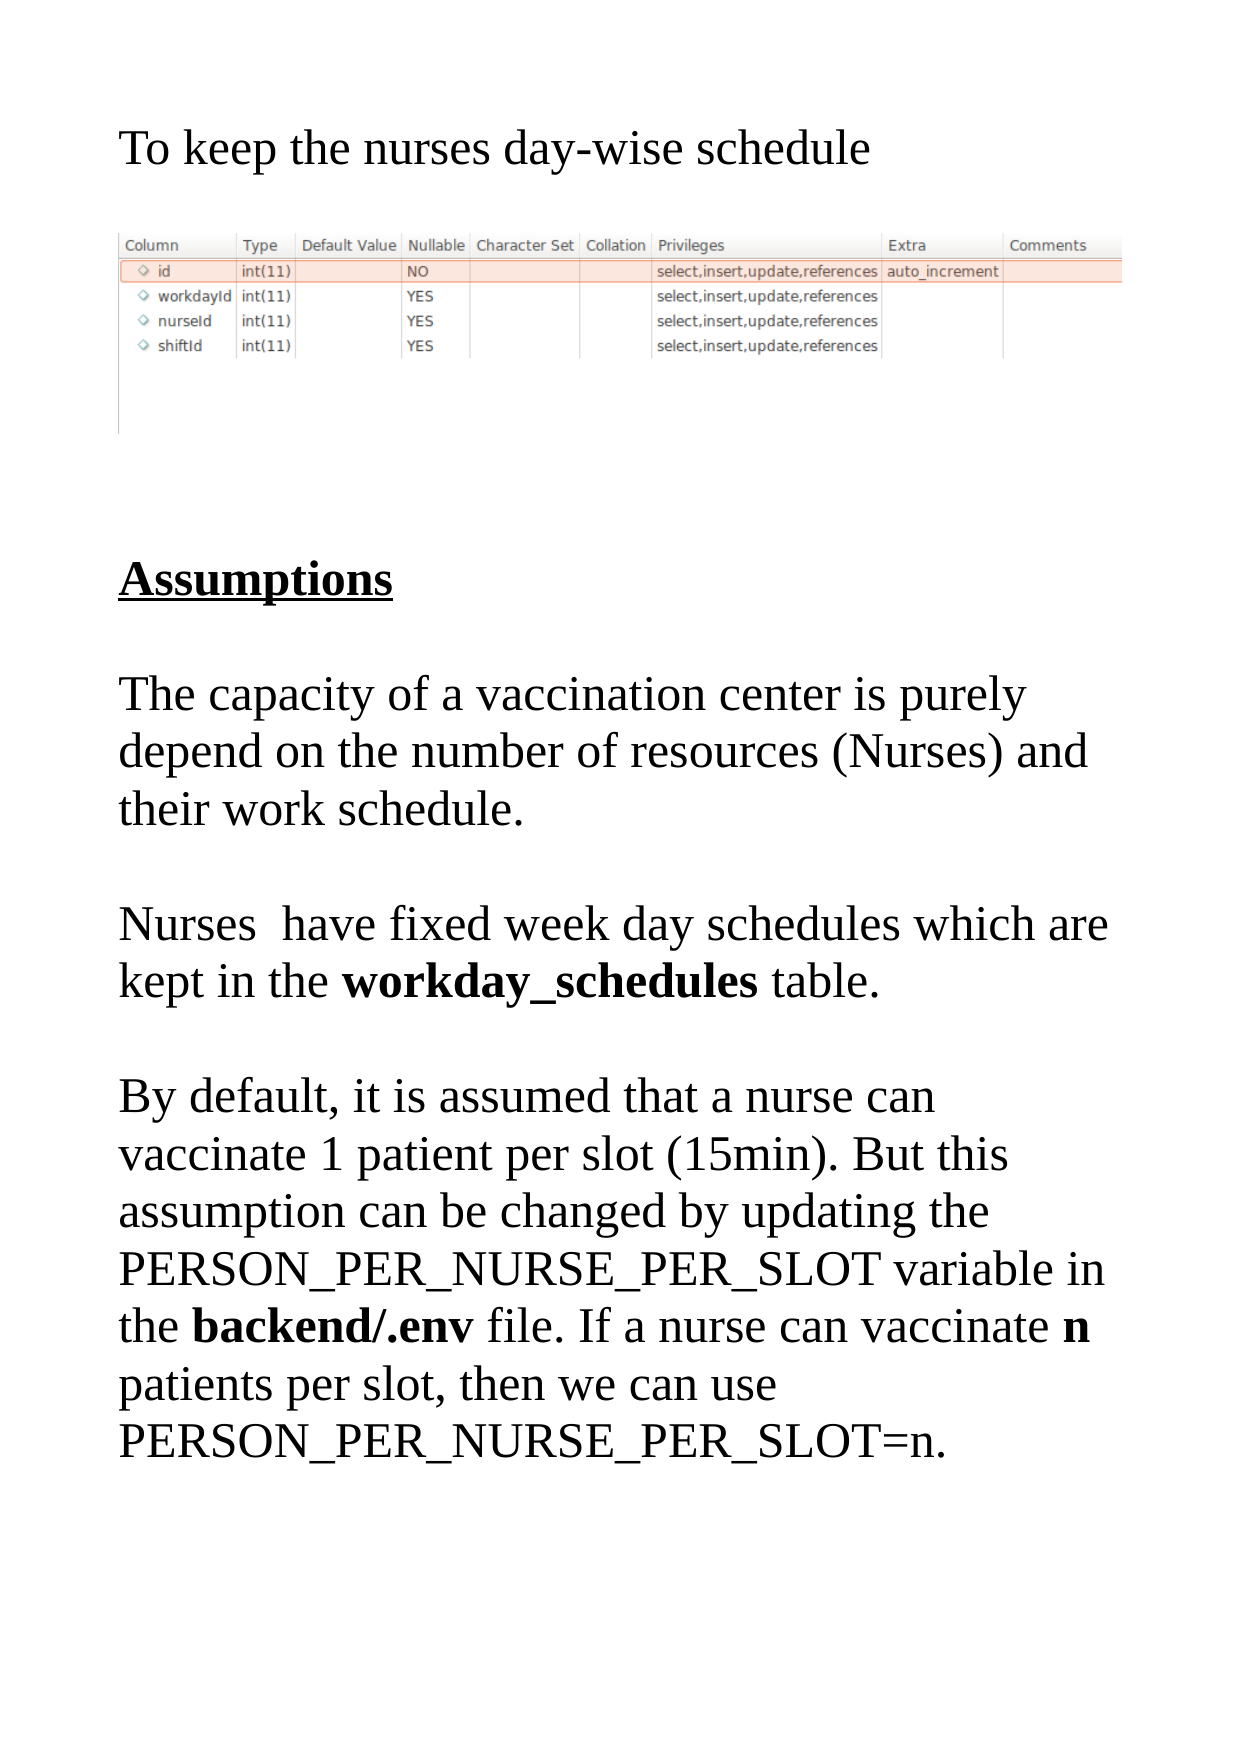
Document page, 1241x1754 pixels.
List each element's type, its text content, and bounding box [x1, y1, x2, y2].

text Assumptions [118, 548, 1122, 606]
text The capacity of a vaccination center is purely depend on the number of resources (Nurses) and their work schedule. [118, 663, 1122, 836]
text By default, it is assumed that a nurse can vaccinate 1 patient per slot (15min). But this assumption can be changed by updating the PERSON_PER_NURSE_PER_SLOT variable in the backend/.env file. If a nurse can vaccinate n patients per slot, then we can use PERSON_PER_NURSE_PER_SLOT=n. [118, 1066, 1122, 1468]
text To keep the nurses day-wise schedule [118, 118, 1122, 176]
text Nurses have fixed week day schedules which are kept in the workday_schedules table. [118, 893, 1122, 1008]
picture [118, 233, 1123, 434]
